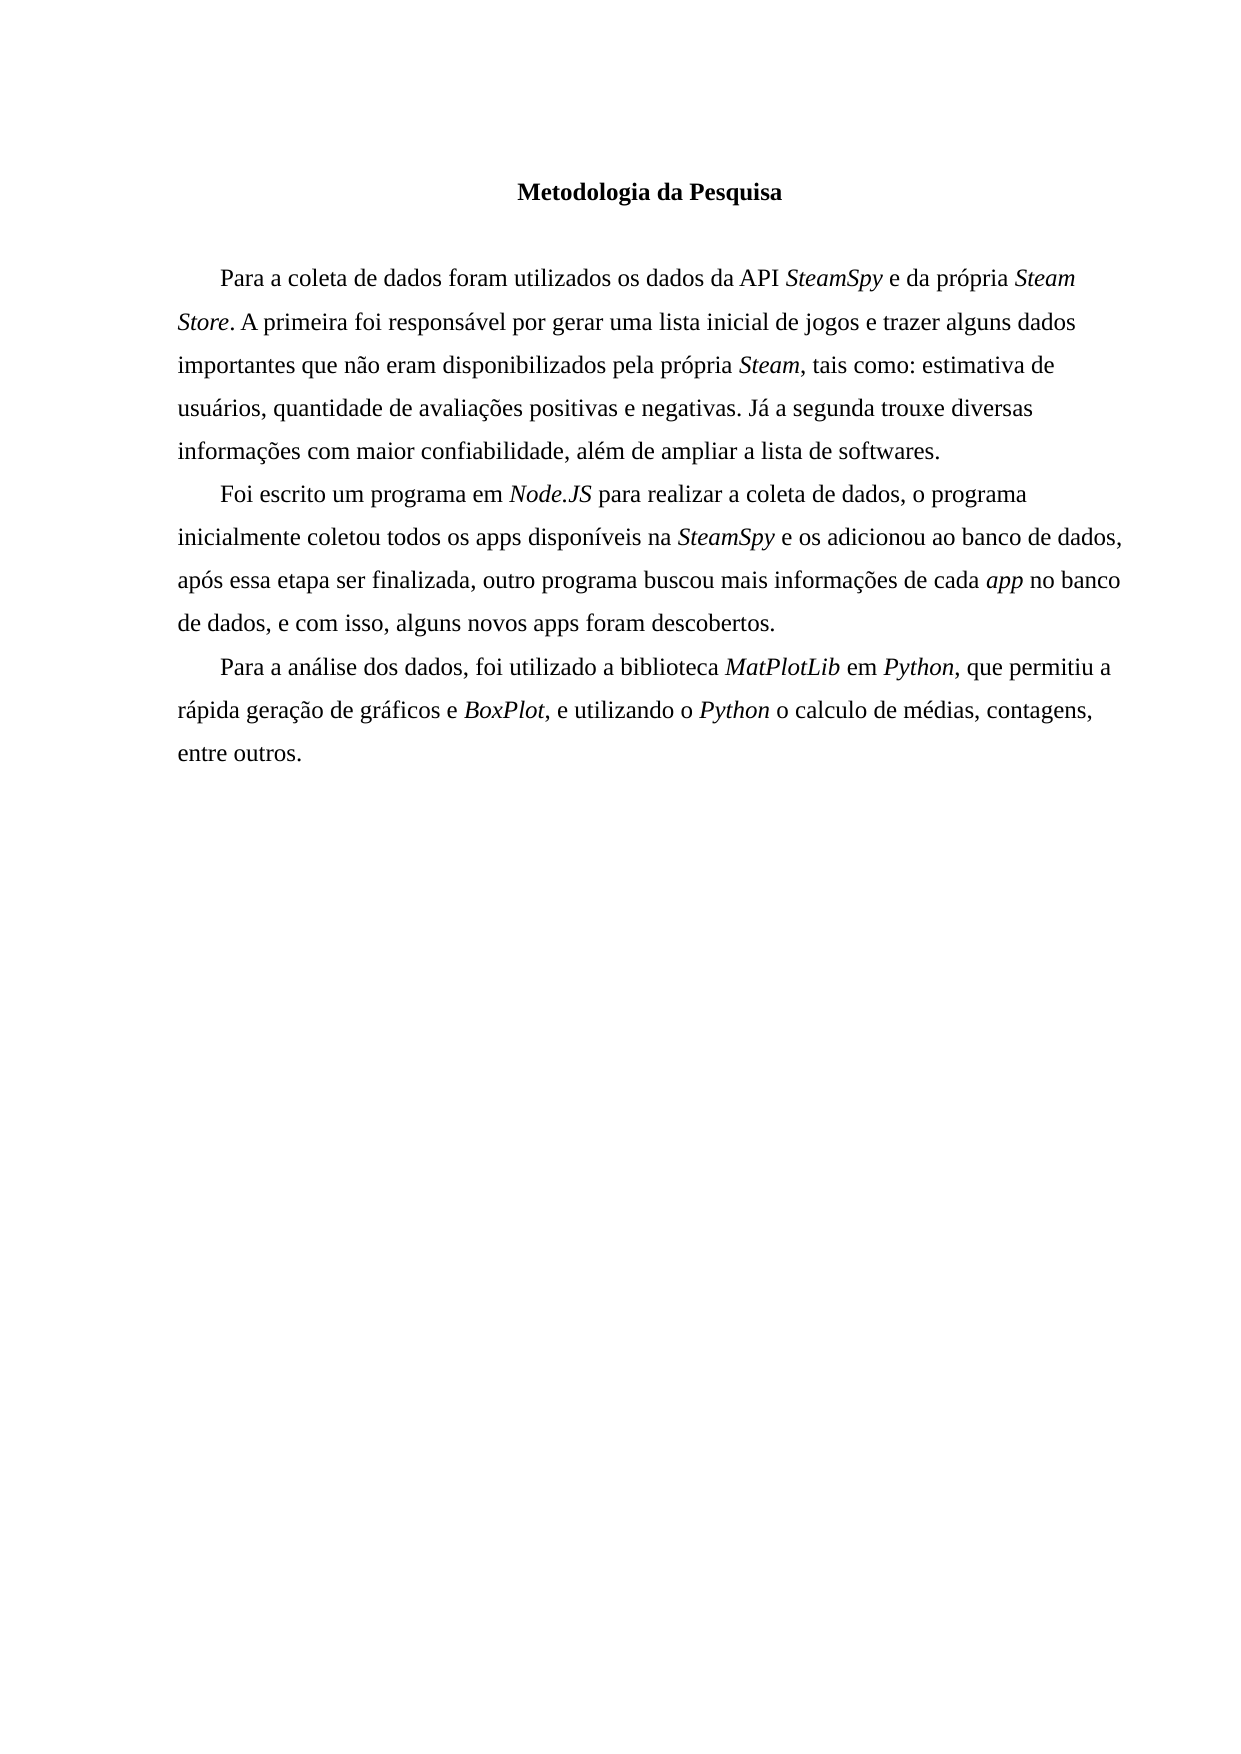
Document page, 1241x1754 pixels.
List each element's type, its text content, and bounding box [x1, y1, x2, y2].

text Metodologia da Pesquisa [177, 177, 1122, 206]
text Para a análise dos dados, foi utilizado a biblioteca MatPlotLib em Python, que permitiu a rápida geração de gráficos e BoxPlot, e utilizando o Python o calculo de médias, contagens, entre outros. [177, 652, 1122, 767]
text Para a coleta de dados foram utilizados os dados da API SteamSpy e da própria Steam Store. A primeira foi responsável por gerar uma lista inicial de jogos e trazer alguns dados importantes que não eram disponibilizados pela própria Steam, tais como: estimativa de usuários, quantidade de avaliações positivas e negativas. Já a segunda trouxe diversas informações com maior confiabilidade, além de ampliar a lista de softwares. [177, 263, 1122, 465]
text Foi escrito um programa em Node.JS para realizar a coleta de dados, o programa inicialmente coletou todos os apps disponíveis na SteamSpy e os adicionou ao banco de dados, após essa etapa ser finalizada, outro programa buscou mais informações de cada app no banco de dados, e com isso, alguns novos apps foram descobertos. [177, 479, 1122, 637]
